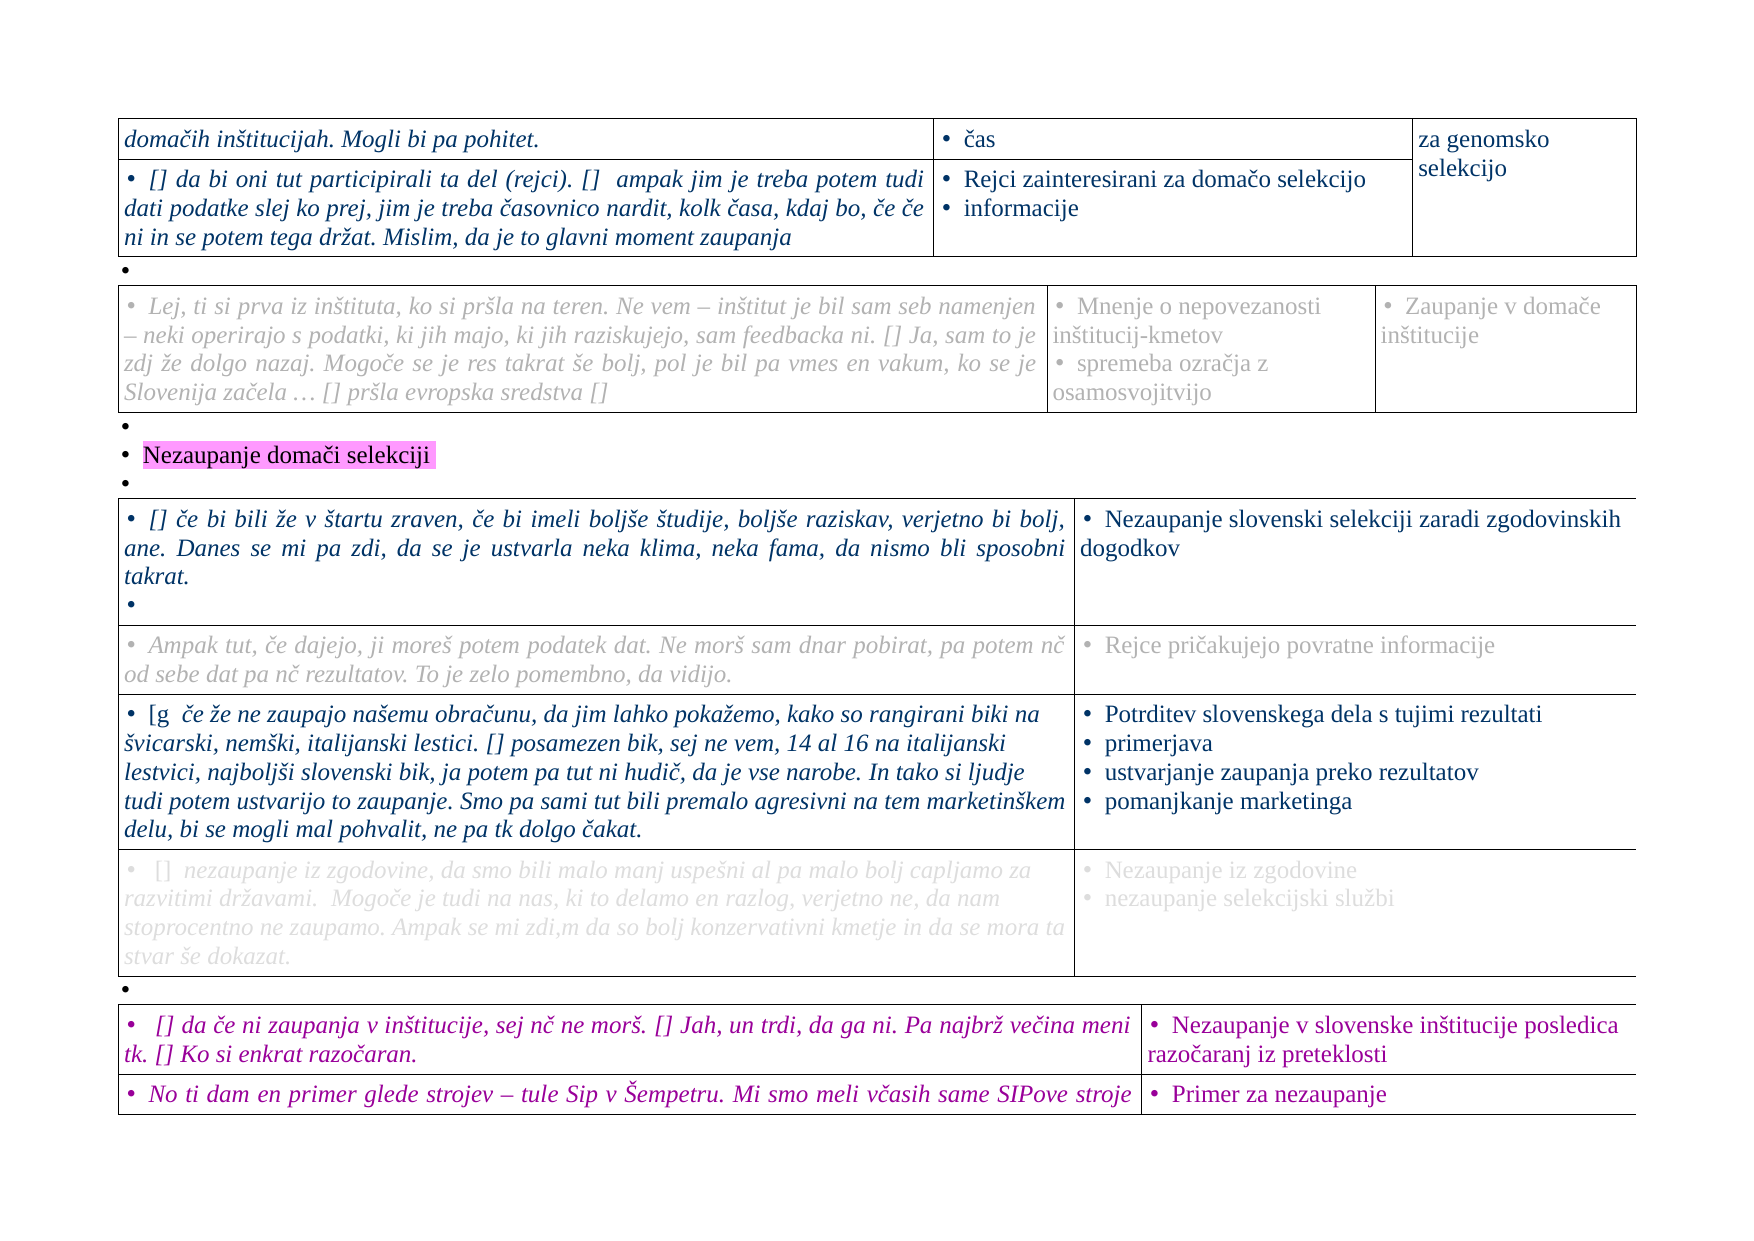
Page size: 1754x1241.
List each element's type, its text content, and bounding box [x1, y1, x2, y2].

table_cell [] nezaupanje iz zgodovine, da smo bili malo manj uspešni al pa malo bolj capljamo za razvitimi državami. Mogoče je tudi na nas, ki to delamo en razlog, verjetno ne, da nam stoprocentno ne zaupamo. Ampak se mi zdi,m da so bolj konzervativni kmetje in da se mora ta stvar še dokazat. [119, 850, 1074, 976]
table_header Slovenska selekcija v prihodnosti možna povezovanje s strokovnjaki v tujini čas [934, 119, 1412, 158]
table_header Nezaupanje v slovenske inštitucije posledica razočaranj iz preteklosti [1142, 1005, 1636, 1073]
table_header Lej, ti si prva iz inštituta, ko si pršla na teren. Ne vem – inštitut je bil sam seb namenjen – neki operirajo s podatki, ki jih majo, ki jih raziskujejo, sam feedbacka ni. [] Ja, sam to je zdj že dolgo nazaj. Mogoče se je res takrat še bolj, pol je bil pa vmes en vakum, ko se je Slovenija začela … [] pršla evropska sredstva [] [119, 286, 1047, 412]
table_header [] da če ni zaupanja v inštitucije, sej nč ne morš. [] Jah, un trdi, da ga ni. Pa najbrž večina meni tk. [] Ko si enkrat razočaran. [119, 1005, 1141, 1073]
table_header Nezaupanje slovenski selekciji zaradi zgodovinskih dogodkov [1075, 499, 1636, 624]
table_header za genomsko selekcijo [1413, 119, 1636, 256]
table_header Zaupanje v domače inštitucije [1376, 286, 1636, 412]
table_header [] če bi bili že v štartu zraven, če bi imeli boljše študije, boljše raziskav, verjetno bi bolj, ane. Danes se mi pa zdi, da se je ustvarla neka klima, neka fama, da nismo bli sposobni takrat. [119, 499, 1074, 624]
table_cell [g če že ne zaupajo našemu obračunu, da jim lahko pokažemo, kako so rangirani biki na švicarski, nemški, italijanski lestici. [] posamezen bik, sej ne vem, 14 al 16 na italijanski lestvici, najboljši slovenski bik, ja potem pa tut ni hudič, da je vse narobe. In tako si ljudje tudi potem ustvarijo to zaupanje. Smo pa sami tut bili premalo agresivni na tem marketinškem delu, bi se mogli mal pohvalit, ne pa tk dolgo čakat. [119, 695, 1074, 849]
table_cell Rejce pričakujejo povratne informacije [1075, 626, 1636, 694]
table_cell Rejci zainteresirani za domačo selekcijo informacije [934, 160, 1412, 256]
table_header Mnenje o nepovezanosti inštitucij-kmetov spremeba ozračja z osamosvojitvijo [1048, 286, 1375, 412]
table_cell [] da bi oni tut participirali ta del (rejci). [] ampak jim je treba potem tudi dati podatke slej ko prej, jim je treba časovnico nardit, kolk časa, kdaj bo, če če ni in se potem tega držat. Mislim, da je to glavni moment zaupanja [119, 160, 933, 256]
table_cell Ampak tut, če dajejo, ji moreš potem podatek dat. Ne morš sam dnar pobirat, pa potem nč od sebe dat pa nč rezultatov. To je zelo pomembno, da vidijo. [119, 626, 1074, 694]
table_cell No ti dam en primer glede strojev – tule Sip v Šempetru. Mi smo meli včasih same SIPove stroje [119, 1075, 1141, 1114]
table_cell Potrditev slovenskega dela s tujimi rezultati primerjava ustvarjanje zaupanja preko rezultatov pomanjkanje marketinga [1075, 695, 1636, 849]
table_cell Nezaupanje iz zgodovine nezaupanje selekcijski službi [1075, 850, 1636, 976]
table_cell Primer za nezaupanje [1142, 1075, 1636, 1114]
table_header domačih inštitucijah. Mogli bi pa pohitet. [119, 119, 933, 158]
list Nezaupanje domači selekciji [118, 441, 1636, 469]
